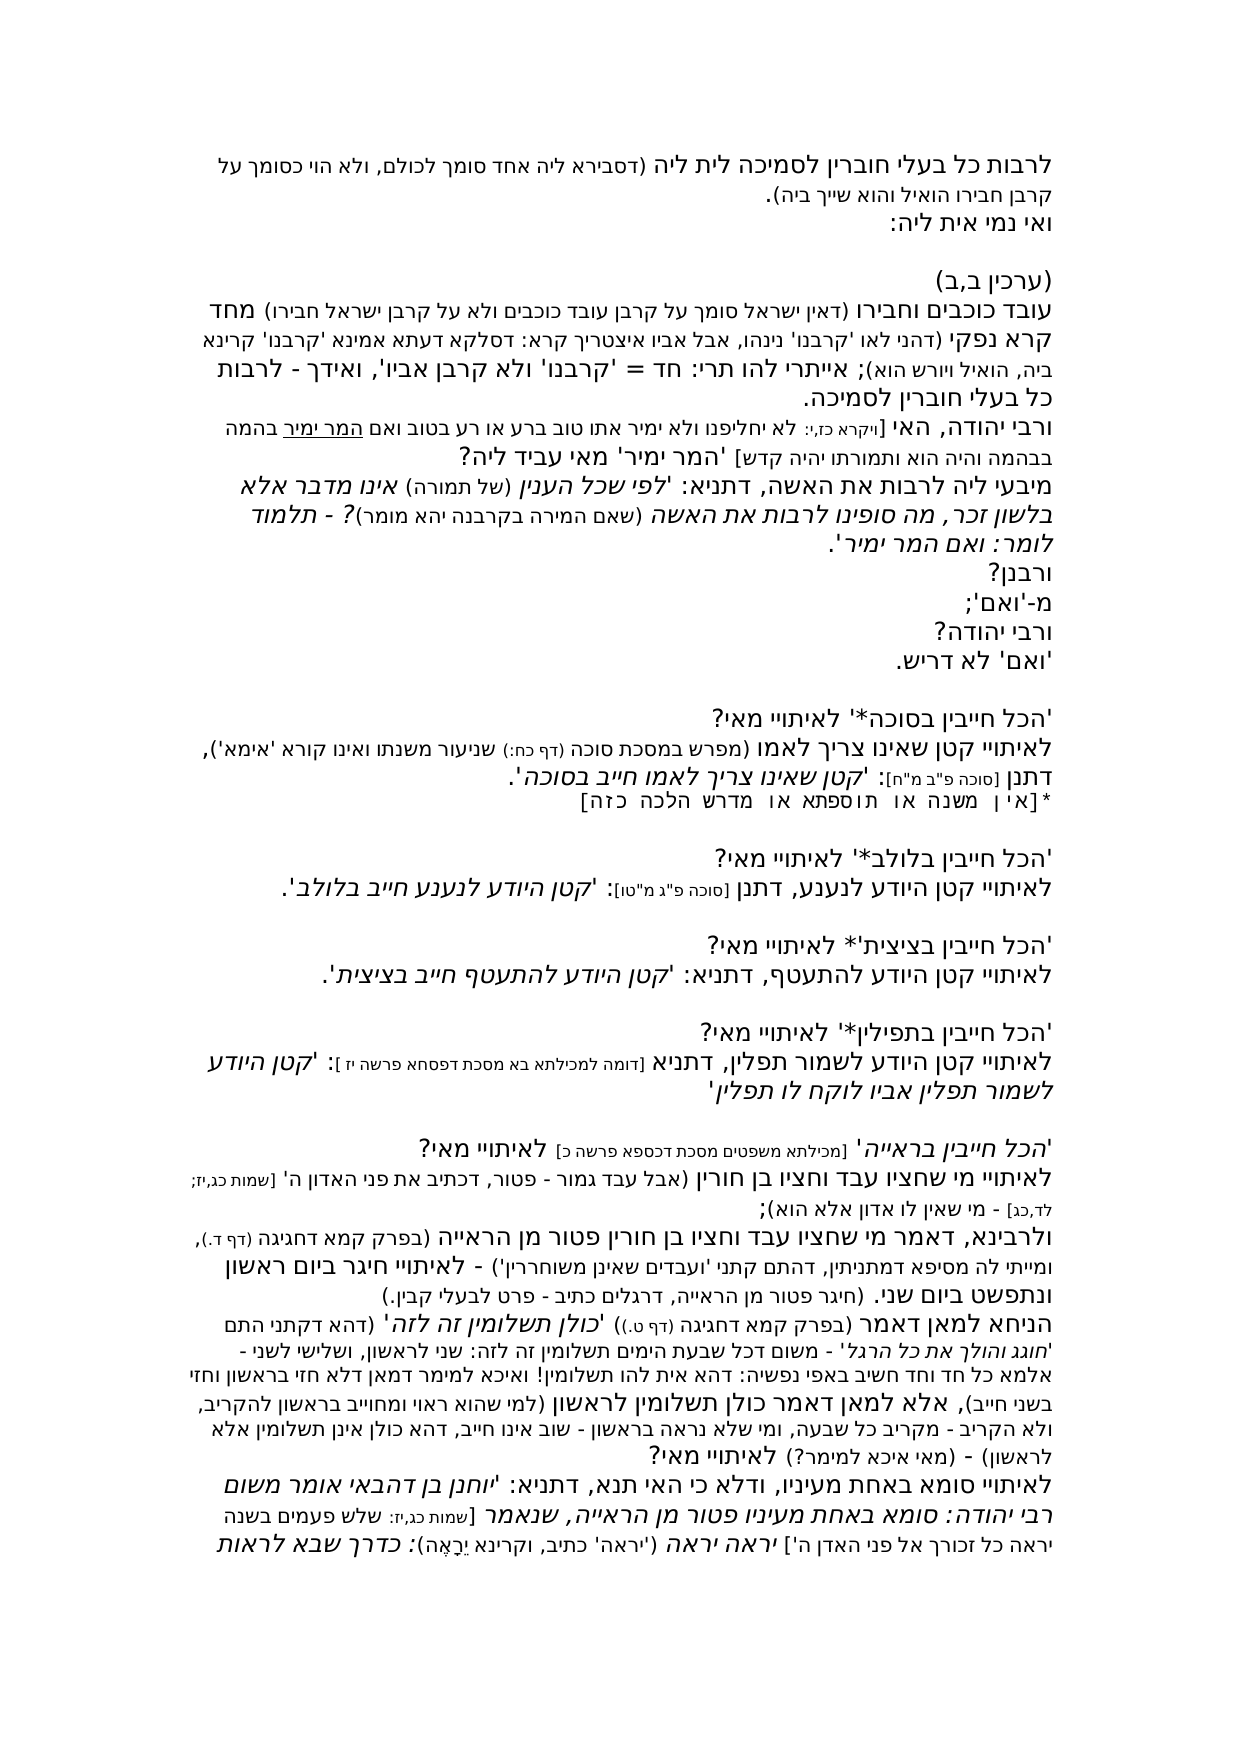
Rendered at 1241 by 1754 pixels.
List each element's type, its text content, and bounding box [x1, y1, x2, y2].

text (ערכין ב,ב) [187, 266, 1053, 295]
text לאיתויי מי שחציו עבד וחציו בן חורין (אבל עבד גמור - פטור, דכתיב את פני האדון ה' [שמות כג,יז; לד,כג] - מי שאין לו אדון אלא הוא); [187, 1164, 1053, 1222]
text מ-'ואם'; [187, 588, 1053, 617]
text הניחא למאן דאמר (בפרק קמא דחגיגה (דף ט.)) 'כולן תשלומין זה לזה' (דהא דקתני התם 'חוגג והולך את כל הרגל' - משום דכל שבעת הימים תשלומין זה לזה: שני לראשון, ושלישי לשני - אלמא כל חד וחד חשיב באפי נפשיה: דהא אית להו תשלומין! ואיכא למימר דמאן דלא חזי בראשון וחזי בשני חייב), אלא למאן דאמר כולן תשלומין לראשון (למי שהוא ראוי ומחוייב בראשון להקריב, ולא הקריב - מקריב כל שבעה, ומי שלא נראה בראשון - שוב אינו חייב, דהא כולן אינן תשלומין אלא לראשון) - (מאי איכא למימר?) לאיתויי מאי? [187, 1310, 1053, 1471]
text ורבי יהודה, האי [ויקרא כז,י: לא יחליפנו ולא ימיר אתו טוב ברע או רע בטוב ואם המר ימיר בהמה בבהמה והיה הוא ותמורתו יהיה קדש] 'המר ימיר' מאי עביד ליה? [187, 412, 1053, 471]
text 'הכל חייבין בלולב*' לאיתויי מאי? [187, 844, 1053, 873]
text לאיתויי קטן היודע לנענע, דתנן [סוכה פ"ג מ"טו]: 'קטן היודע לנענע חייב בלולב'. [187, 873, 1053, 902]
text לרבות כל בעלי חוברין לסמיכה לית ליה (דסבירא ליה אחד סומך לכולם, ולא הוי כסומך על קרבן חבירו הואיל והוא שייך ביה). [187, 150, 1053, 208]
text 'הכל חייבין בתפילין*' לאיתויי מאי? [187, 1018, 1053, 1047]
text ורבנן? [187, 558, 1053, 588]
text לאיתויי קטן היודע להתעטף, דתניא: 'קטן היודע להתעטף חייב בציצית'. [187, 960, 1053, 989]
text מיבעי ליה לרבות את האשה, דתניא: 'לפי שכל הענין (של תמורה) אינו מדבר אלא בלשון זכר, מה סופינו לרבות את האשה (שאם המירה בקרבנה יהא מומר)? - תלמוד לומר: ואם המר ימיר'. [187, 471, 1053, 558]
text 'הכל חייבין בראייה' [מכילתא משפטים מסכת דכספא פרשה כ] לאיתויי מאי? [187, 1134, 1053, 1164]
text לאיתויי סומא באחת מעיניו, ודלא כי האי תנא, דתניא: 'יוחנן בן דהבאי אומר משום רבי יהודה: סומא באחת מעיניו פטור מן הראייה, שנאמר [שמות כג,יז: שלש פעמים בשנה יראה כל זכורך אל פני האדן ה'] יראה יראה ('יראה' כתיב, וקרינא יֵרָאֶה): כדרך שבא לראות [187, 1471, 1053, 1558]
text ואי נמי אית ליה: [187, 208, 1053, 237]
text ולרבינא, דאמר מי שחציו עבד וחציו בן חורין פטור מן הראייה (בפרק קמא דחגיגה (דף ד.), ומייתי לה מסיפא דמתניתין, דהתם קתני 'ועבדים שאינן משוחררין') - לאיתויי חיגר ביום ראשון ונתפשט ביום שני. (חיגר פטור מן הראייה, דרגלים כתיב - פרט לבעלי קבין.) [187, 1222, 1053, 1310]
text עובד כוכבים וחבירו (דאין ישראל סומך על קרבן עובד כוכבים ולא על קרבן ישראל חבירו) מחד קרא נפקי (דהני לאו 'קרבנו' נינהו, אבל אביו איצטריך קרא: דסלקא דעתא אמינא 'קרבנו' קרינא ביה, הואיל ויורש הוא); אייתרי להו תרי: חד = 'קרבנו' ולא קרבן אביו', ואידך - לרבות כל בעלי חוברין לסמיכה. [187, 295, 1053, 412]
text *[אין משנה או תוספתא או מדרש הלכה כזה] [187, 792, 1053, 815]
text 'ואם' לא דריש. [187, 646, 1053, 675]
text 'הכל חייבין בסוכה*' לאיתויי מאי? [187, 704, 1053, 733]
text לאיתויי קטן היודע לשמור תפלין, דתניא [דומה למכילתא בא מסכת דפסחא פרשה יז ]: 'קטן היודע לשמור תפלין אביו לוקח לו תפלין' [187, 1047, 1053, 1106]
text ורבי יהודה? [187, 617, 1053, 646]
text לאיתויי קטן שאינו צריך לאמו (מפרש במסכת סוכה (דף כח:) שניעור משנתו ואינו קורא 'אימא'), דתנן [סוכה פ"ב מ"ח]: 'קטן שאינו צריך לאמו חייב בסוכה'. [187, 733, 1053, 792]
text 'הכל חייבין בציצית'* לאיתויי מאי? [187, 931, 1053, 960]
